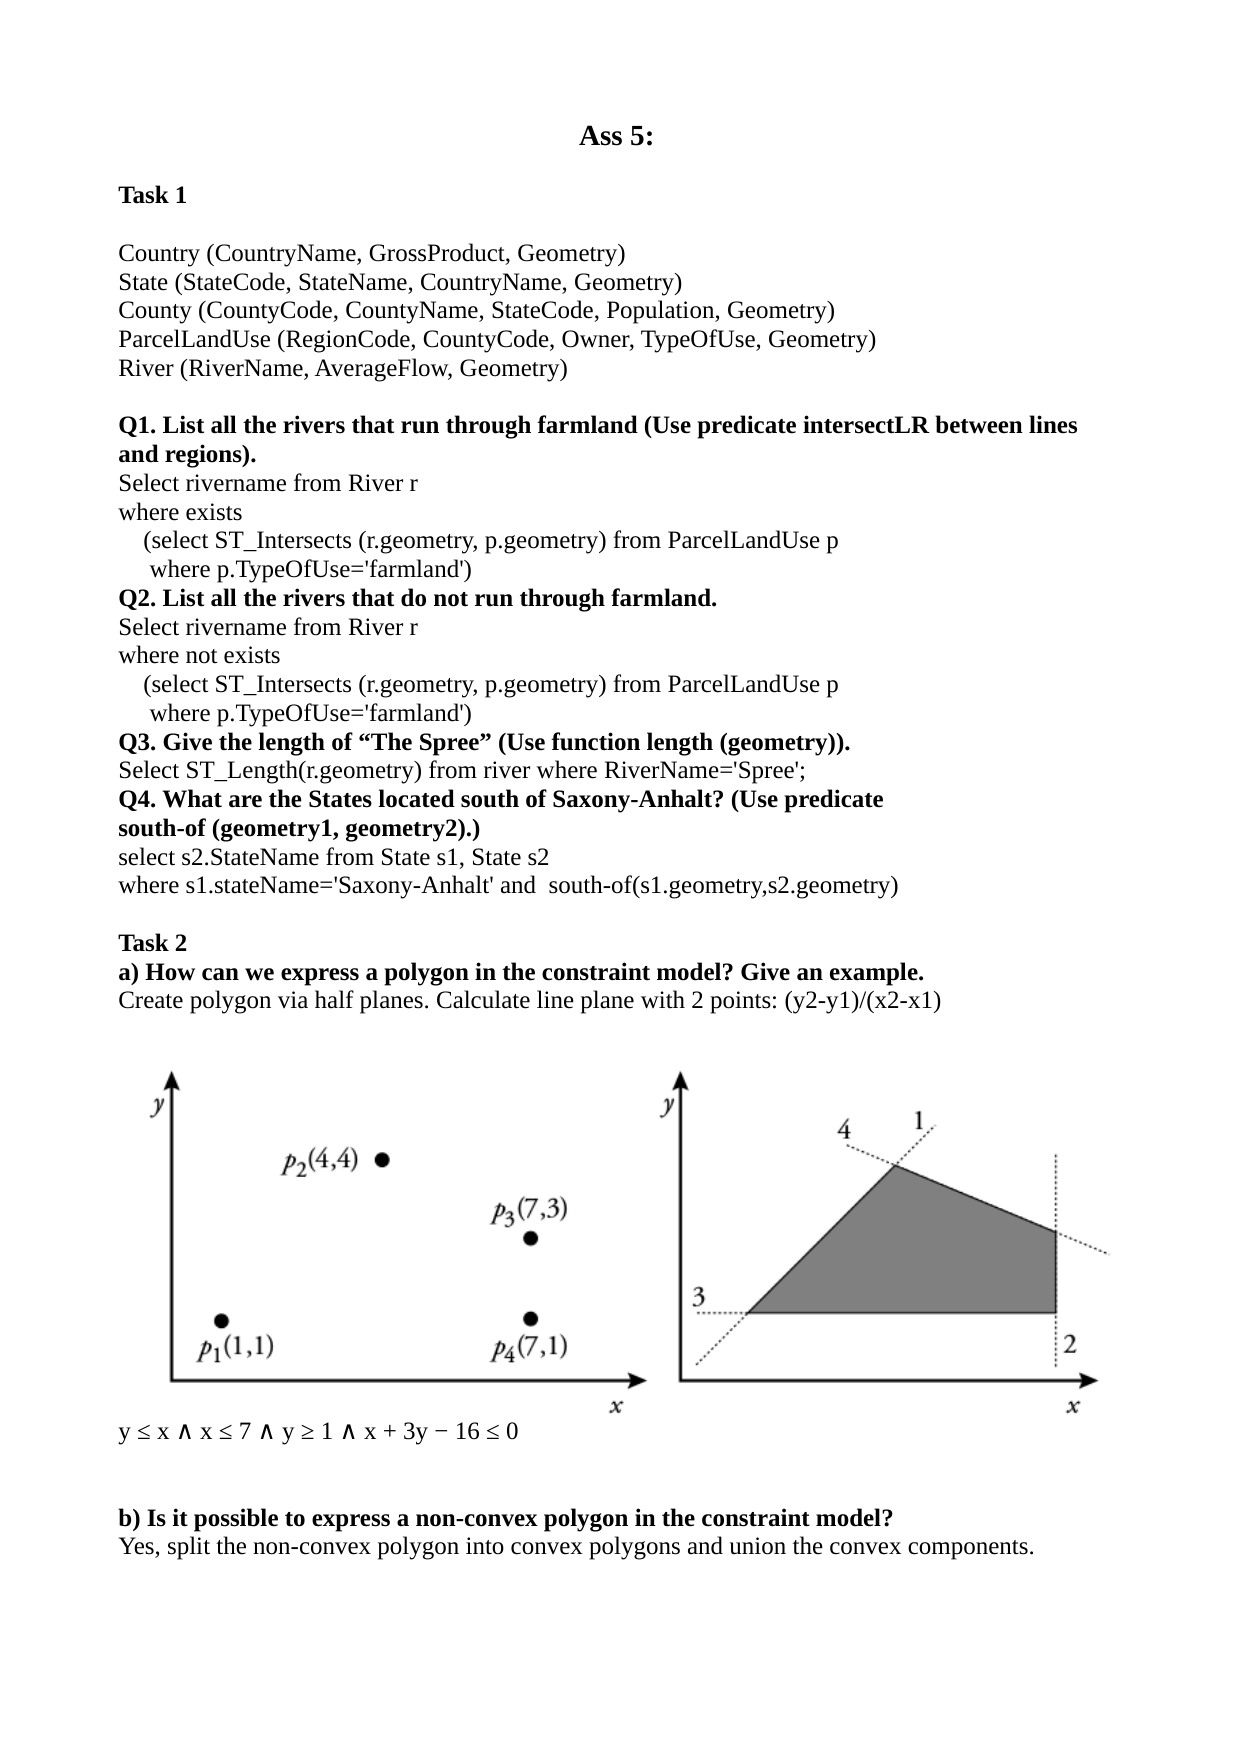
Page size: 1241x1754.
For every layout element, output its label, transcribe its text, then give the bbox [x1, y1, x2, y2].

text County (CountyCode, CountyName, StateCode, Population, Geometry) [118, 295, 1122, 324]
text (select ST_Intersects (r.geometry, p.geometry) from ParcelLandUse p [118, 525, 1122, 554]
text Select rivername from River r [118, 612, 1122, 640]
text Q3. Give the length of “The Spree” (Use function length (geometry)). [118, 727, 1122, 755]
text Select ST_Length(r.geometry) from river where RiverName='Spree'; [118, 755, 1122, 784]
text Task 2 [118, 928, 1122, 957]
text where p.TypeOfUse='farmland') [118, 554, 1122, 583]
text River (RiverName, AverageFlow, Geometry) [118, 353, 1122, 382]
picture [118, 1042, 1123, 1417]
text Country (CountryName, GrossProduct, Geometry) [118, 238, 1122, 267]
text Select rivername from River r [118, 468, 1122, 497]
text Ass 5: [118, 118, 1122, 152]
text a) How can we express a polygon in the constraint model? Give an example. [118, 957, 1122, 985]
text south-of (geometry1, geometry2).) [118, 813, 1122, 842]
text and regions). [118, 439, 1122, 468]
text where exists [118, 497, 1122, 525]
text ParcelLandUse (RegionCode, CountyCode, Owner, TypeOfUse, Geometry) [118, 324, 1122, 353]
text Q2. List all the rivers that do not run through farmland. [118, 583, 1122, 612]
text b) Is it possible to express a non-convex polygon in the constraint model? [118, 1503, 1122, 1531]
text Task 1 [118, 180, 1122, 209]
text Q1. List all the rivers that run through farmland (Use predicate intersectLR between lines [118, 410, 1122, 439]
text select s2.StateName from State s1, State s2 [118, 842, 1122, 870]
text y ≤ x ∧ x ≤ 7 ∧ y ≥ 1 ∧ x + 3y − 16 ≤ 0 [118, 1417, 1122, 1445]
text Q4. What are the States located south of Saxony-Anhalt? (Use predicate [118, 784, 1122, 813]
text Create polygon via half planes. Calculate line plane with 2 points: (y2-y1)/(x2-x1) [118, 985, 1122, 1014]
text Yes, split the non-convex polygon into convex polygons and union the convex components. [118, 1531, 1122, 1560]
text State (StateCode, StateName, CountryName, Geometry) [118, 267, 1122, 295]
text where not exists [118, 640, 1122, 669]
text where s1.stateName='Saxony-Anhalt' and south-of(s1.geometry,s2.geometry) [118, 870, 1122, 899]
text where p.TypeOfUse='farmland') [118, 698, 1122, 727]
text (select ST_Intersects (r.geometry, p.geometry) from ParcelLandUse p [118, 669, 1122, 698]
